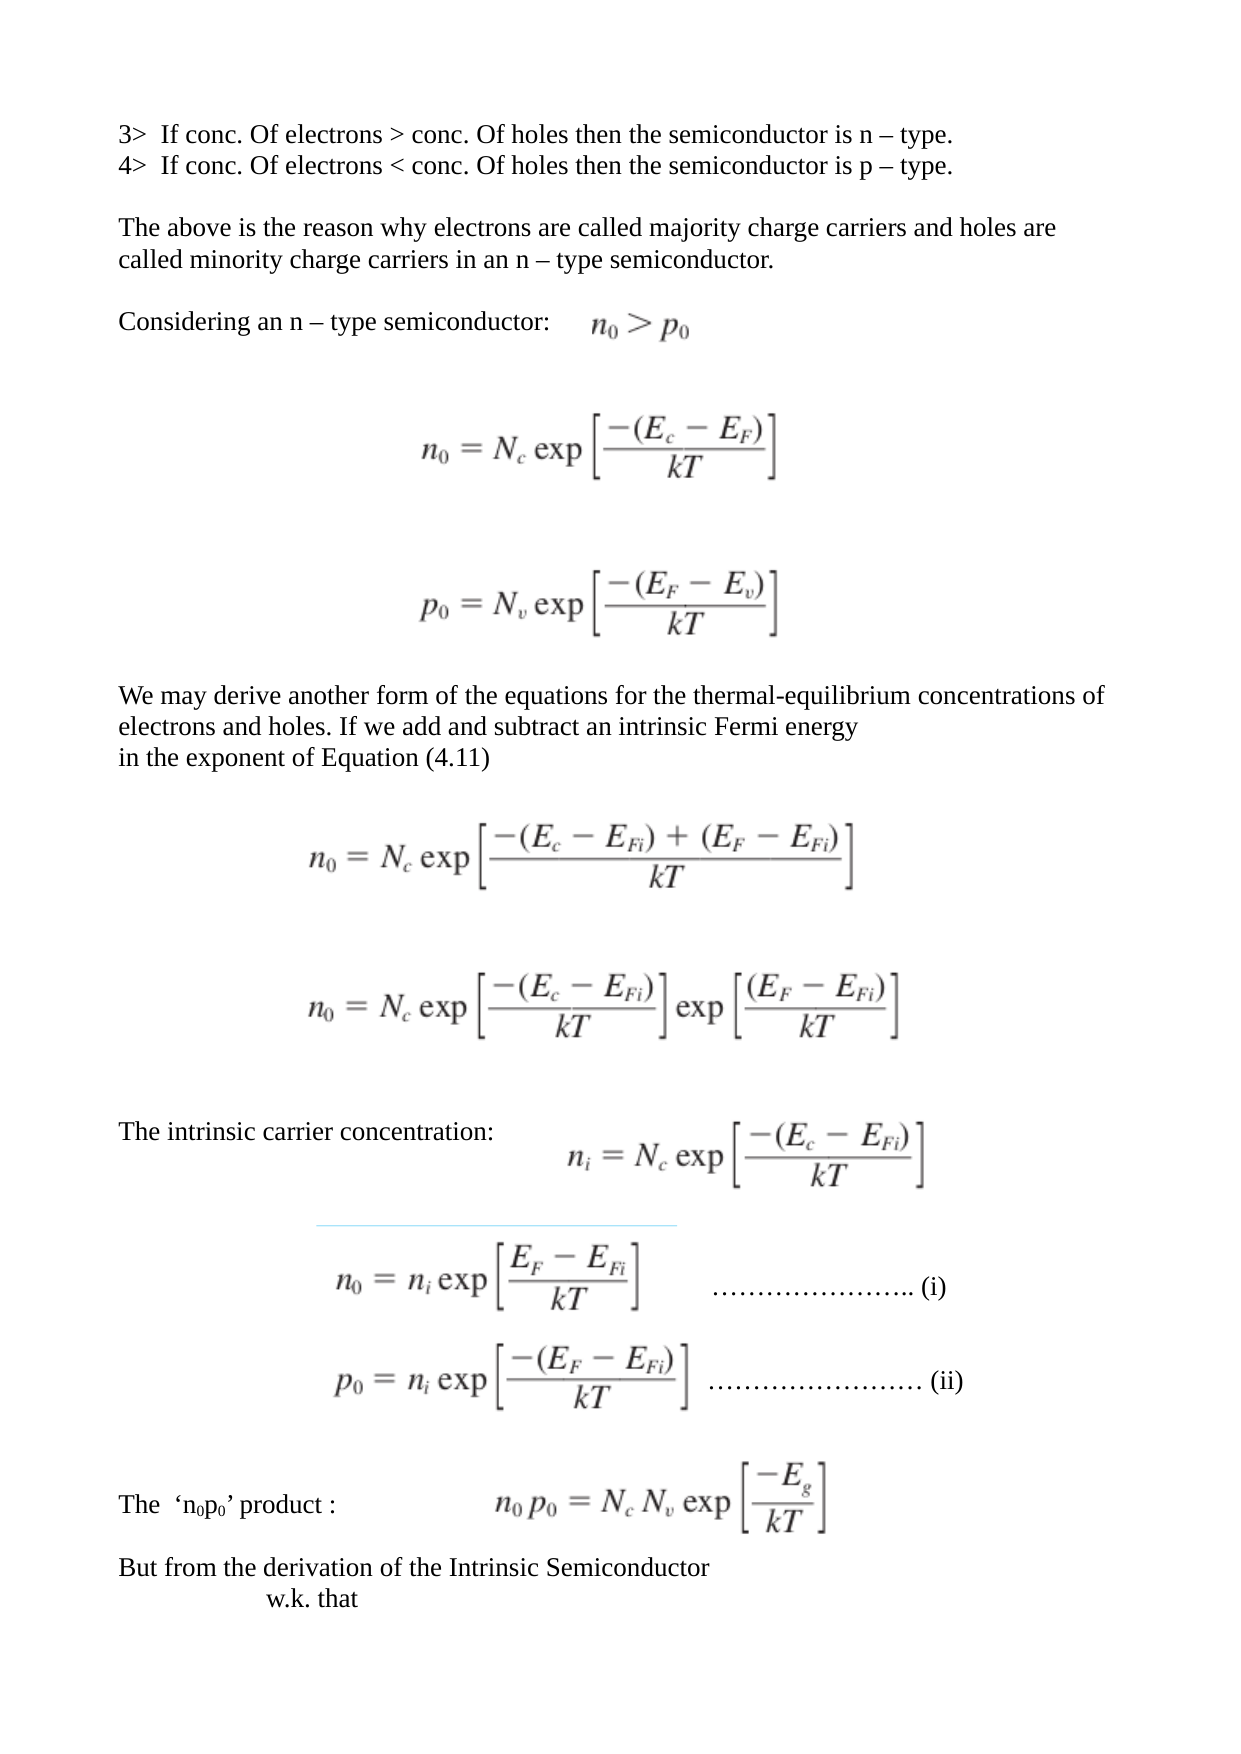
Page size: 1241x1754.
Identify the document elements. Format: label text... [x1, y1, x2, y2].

text [949, 1115, 1122, 1146]
picture [472, 1446, 846, 1545]
text w.k. that [118, 1582, 1122, 1613]
text The ‘n0p0’ product : [118, 1488, 472, 1520]
text We may derive another form of the equations for the thermal-equilibrium concentrations of electrons and holes. If we add and subtract an intrinsic Fermi energy [118, 679, 1122, 741]
text The intrinsic carrier concentration: [118, 1115, 560, 1146]
text 4> If conc. Of electrons < conc. Of holes then the semiconductor is p – type. [118, 149, 1122, 180]
text [118, 1364, 316, 1395]
picture [592, 309, 689, 347]
text [846, 1488, 1122, 1520]
picture [300, 803, 874, 921]
text Considering an n – type semiconductor: [118, 305, 1122, 336]
text 3> If conc. Of electrons > conc. Of holes then the semiconductor is n – type. [118, 118, 1122, 149]
text ………………….. (i) [678, 1271, 1122, 1302]
picture [285, 951, 928, 1061]
text in the exponent of Equation (4.11) [118, 741, 1122, 772]
text [118, 1271, 316, 1302]
picture [560, 1100, 949, 1207]
picture [316, 1225, 707, 1429]
text But from the derivation of the Intrinsic Semiconductor [118, 1551, 1122, 1582]
text The above is the reason why electrons are called majority charge carriers and holes are called minority charge carriers in an n – type semiconductor. [118, 212, 1122, 274]
picture [389, 398, 807, 652]
text …………………… (ii) [707, 1364, 1122, 1395]
